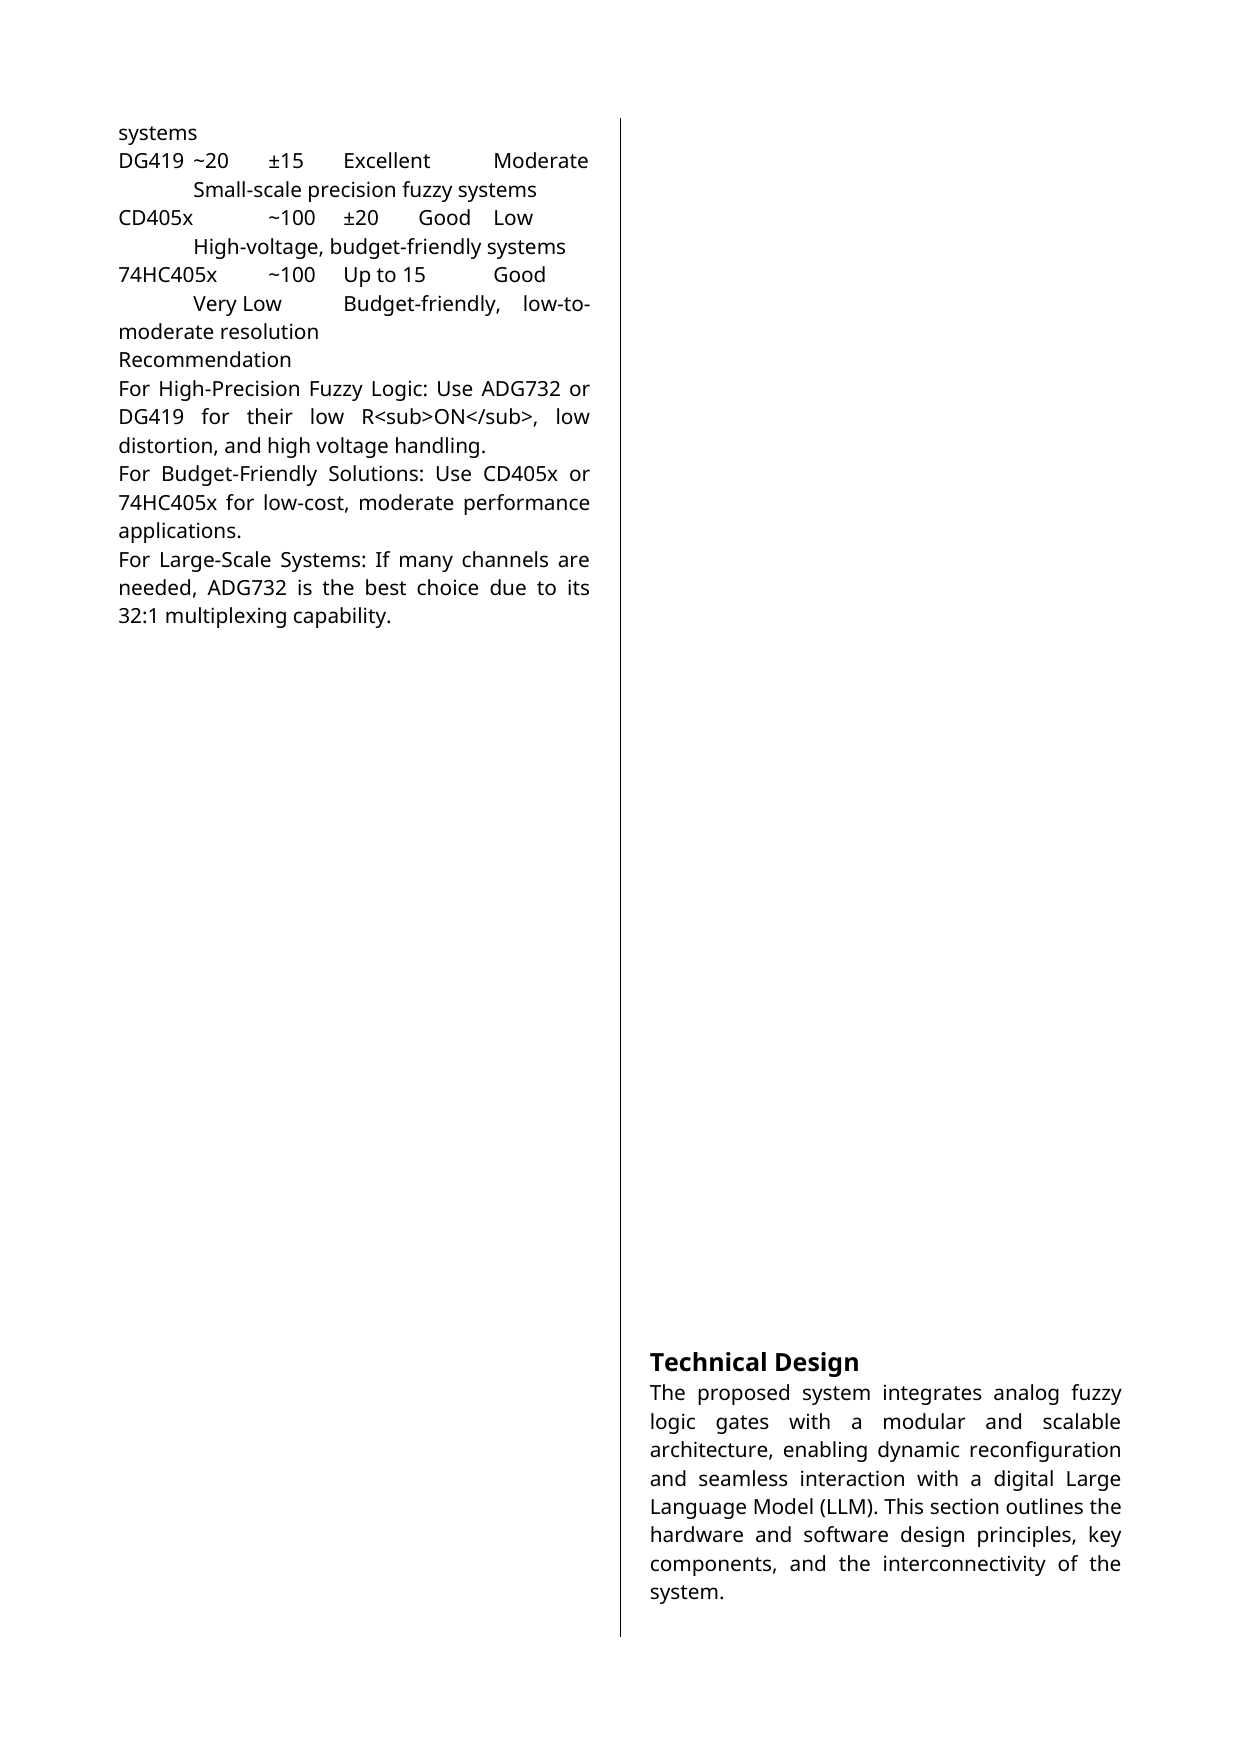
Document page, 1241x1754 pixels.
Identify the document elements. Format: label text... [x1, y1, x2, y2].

text The proposed system integrates analog fuzzy logic gates with a modular and scalable architecture, enabling dynamic reconfiguration and seamless interaction with a digital Large Language Model (LLM). This section outlines the hardware and software design principles, key components, and the interconnectivity of the system. [649, 1378, 1122, 1606]
text For Large-Scale Systems: If many channels are needed, ADG732 is the best choice due to its 32:1 multiplexing capability. [118, 545, 591, 630]
text For Budget-Friendly Solutions: Use CD405x or 74HC405x for low-cost, moderate performance applications. [118, 459, 591, 545]
text For High-Precision Fuzzy Logic: Use ADG732 or DG419 for their low R<sub>ON</sub>, low distortion, and high voltage handling. [118, 374, 591, 459]
text CD405x ~100 ±20 Good Low High-voltage, budget-friendly systems [118, 203, 591, 260]
text systems [118, 118, 591, 147]
text DG419 ~20 ±15 Excellent Moderate Small-scale precision fuzzy systems [118, 147, 591, 203]
text Technical Design [649, 1344, 1122, 1378]
text Recommendation [118, 346, 591, 374]
text 74HC405x ~100 Up to 15 Good Very Low Budget-friendly, low-to-moderate resolution [118, 260, 591, 346]
